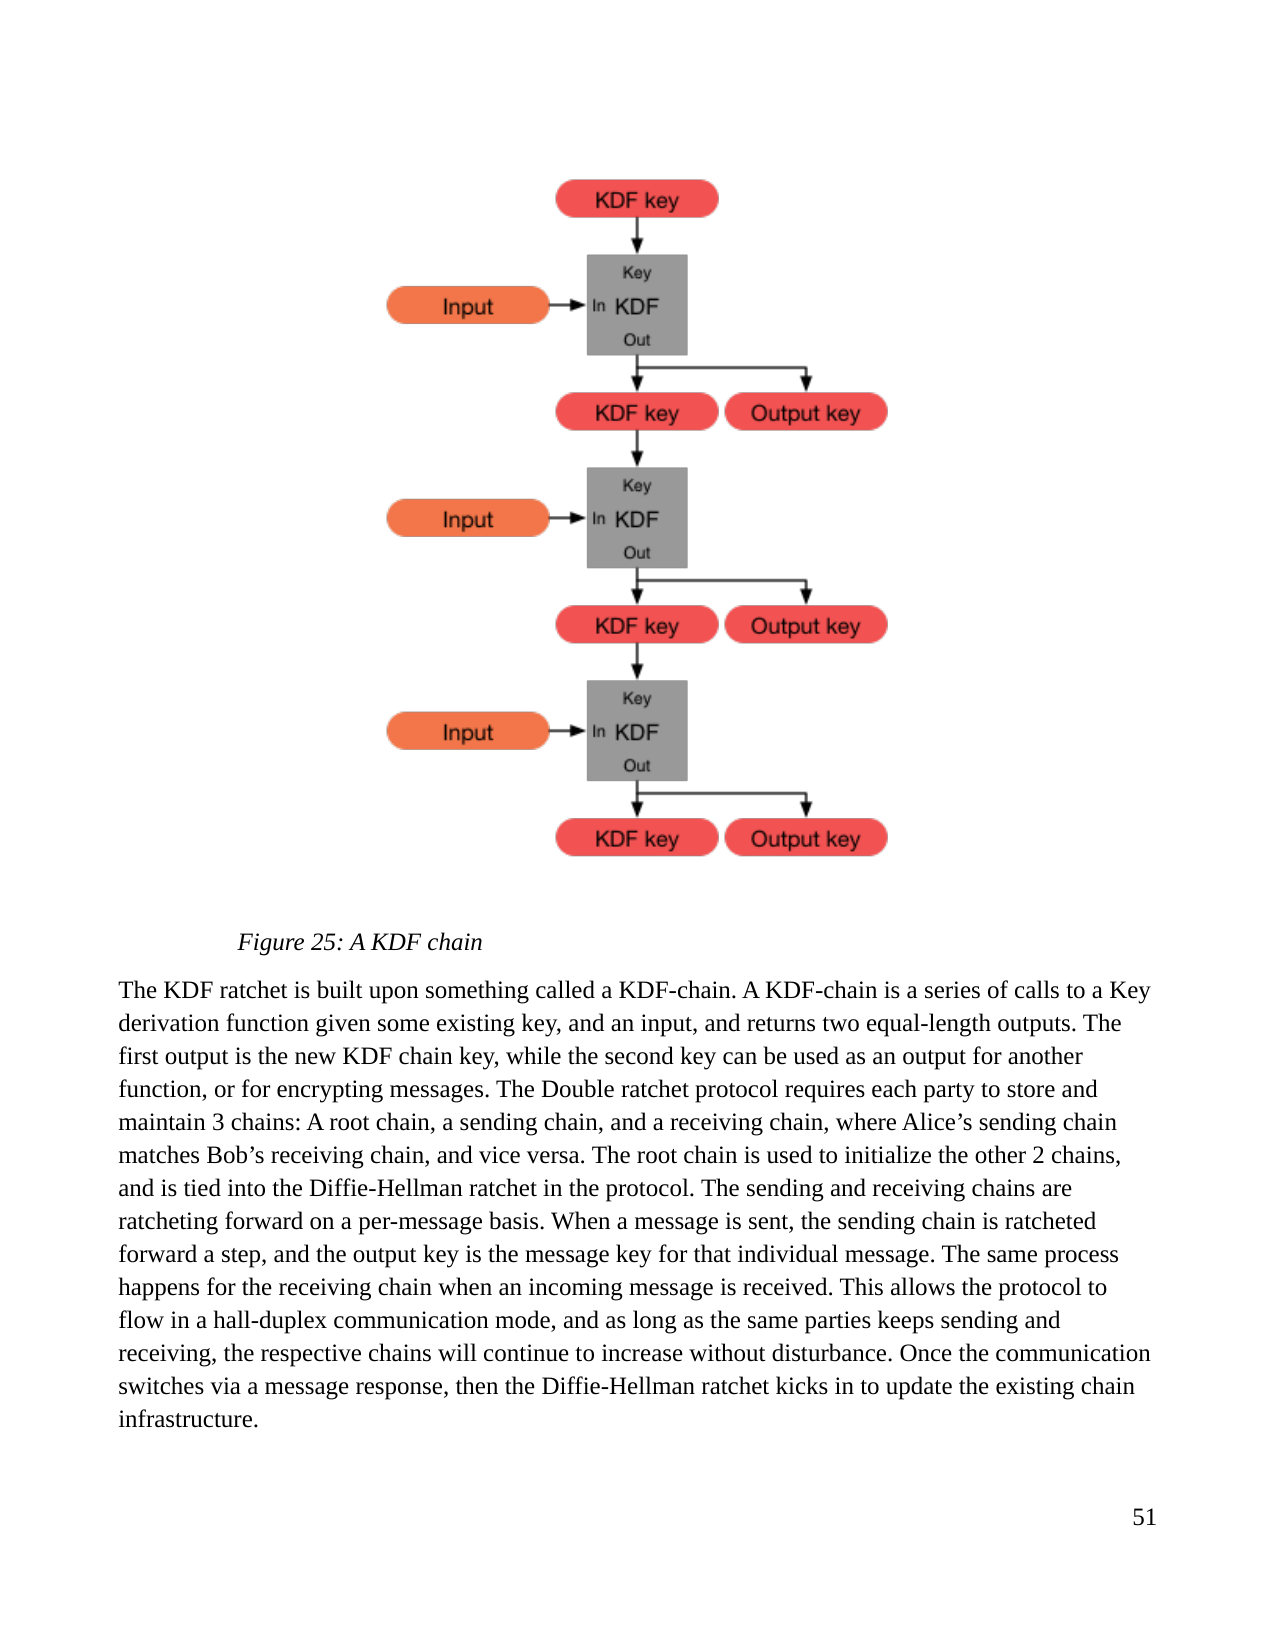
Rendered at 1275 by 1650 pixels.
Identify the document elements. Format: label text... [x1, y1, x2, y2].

text The KDF ratchet is built upon something called a KDF-chain. A KDF-chain is a series of calls to a Key derivation function given some existing key, and an input, and returns two equal-length outputs. The first output is the new KDF chain key, while the second key can be used as an output for another function, or for encrypting messages. The Double ratchet protocol requires each party to store and maintain 3 chains: A root chain, a sending chain, and a receiving chain, where Alice’s sending chain matches Bob’s receiving chain, and vice versa. The root chain is used to initialize the other 2 chains, and is tied into the Diffie-Hellman ratchet in the protocol. The sending and receiving chains are ratcheting forward on a per-message basis. When a message is sent, the sending chain is ratcheted forward a step, and the output key is the message key for that individual message. The same process happens for the receiving chain when an incoming message is received. This allows the protocol to flow in a hall-duplex communication mode, and as long as the same parties keeps sending and receiving, the respective chains will continue to increase without disturbance. Once the communication switches via a message response, then the Diffie-Hellman ratchet kicks in to update the existing chain infrastructure. [118, 975, 1157, 1433]
picture [237, 119, 1038, 922]
text Figure 25: A KDF chain [237, 922, 1037, 956]
